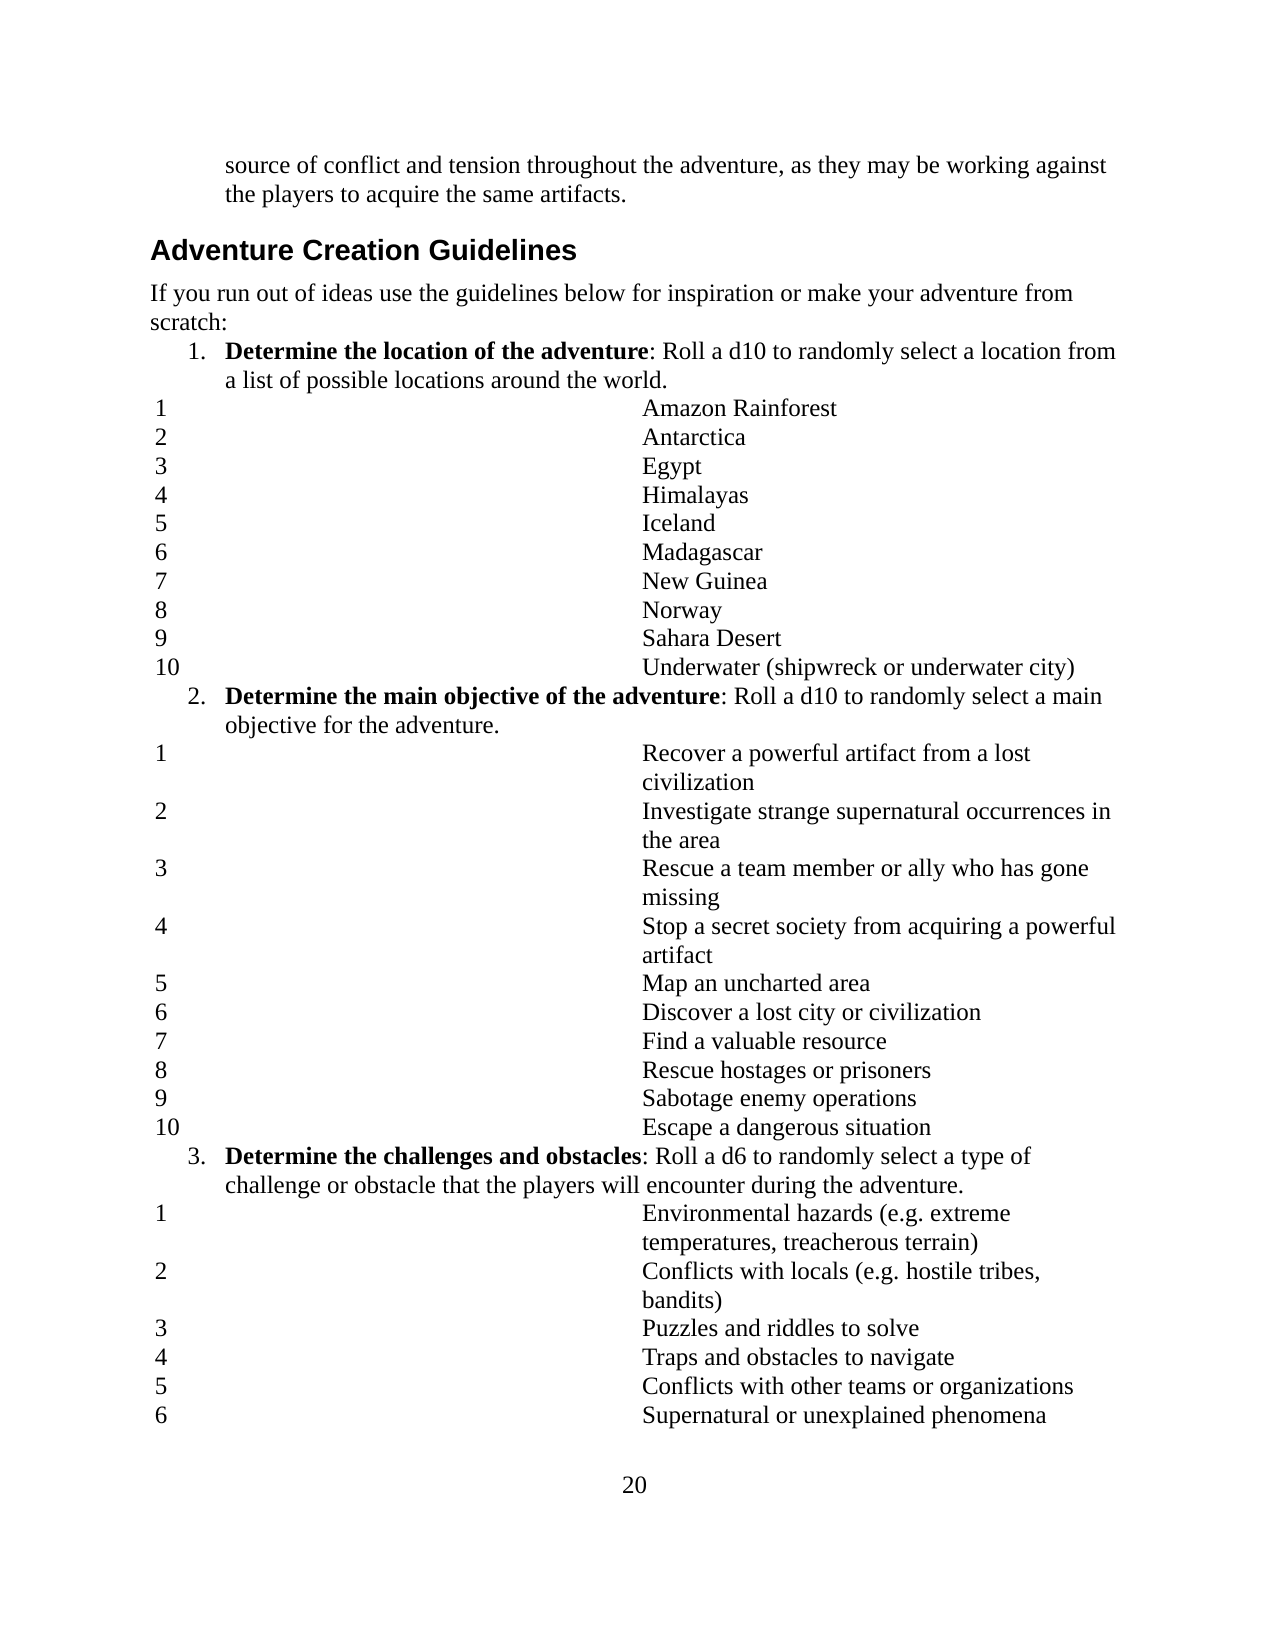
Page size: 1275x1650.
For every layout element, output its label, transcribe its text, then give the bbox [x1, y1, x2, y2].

table_cell Egypt [638, 451, 1125, 480]
table_cell 2 [150, 422, 637, 451]
table_header Recover a powerful artifact from a lost civilization [638, 739, 1125, 796]
table_cell Underwater (shipwreck or underwater city) [638, 652, 1125, 681]
table_cell Rescue a team member or ally who has gone missing [638, 854, 1125, 911]
subtitle Adventure Creation Guidelines [150, 232, 1125, 266]
table_cell Madagascar [638, 537, 1125, 566]
table_cell Sabotage enemy operations [638, 1084, 1125, 1112]
table_cell 10 [150, 652, 637, 681]
table_cell 9 [150, 1084, 637, 1112]
table_cell Supernatural or unexplained phenomena [638, 1400, 1125, 1428]
table_cell Sahara Desert [638, 624, 1125, 652]
table_header Environmental hazards (e.g. extreme temperatures, treacherous terrain) [638, 1199, 1125, 1256]
table_cell 3 [150, 854, 637, 911]
table_cell 5 [150, 509, 637, 537]
table_cell Conflicts with locals (e.g. hostile tribes, bandits) [638, 1256, 1125, 1313]
table_cell Stop a secret society from acquiring a powerful artifact [638, 911, 1125, 968]
table_cell 9 [150, 624, 637, 652]
table_cell Discover a lost city or civilization [638, 997, 1125, 1026]
table_header 1 [150, 1199, 637, 1256]
table_cell 3 [150, 451, 637, 480]
list Determine the challenges and obstacles: Roll a d6 to randomly select a type of challenge or obstacle that the players will encounter during the adventure. [187, 1141, 1125, 1198]
table_cell Iceland [638, 509, 1125, 537]
table_cell 4 [150, 480, 637, 508]
table_cell 6 [150, 537, 637, 566]
list Determine the location of the adventure: Roll a d10 to randomly select a location from a list of possible locations around the world. [187, 336, 1125, 393]
table_cell 3 [150, 1314, 637, 1342]
table_cell 5 [150, 1371, 637, 1400]
table_cell New Guinea [638, 566, 1125, 595]
table_header 1 [150, 739, 637, 796]
table_cell Puzzles and riddles to solve [638, 1314, 1125, 1342]
table_cell Rescue hostages or prisoners [638, 1055, 1125, 1083]
table_cell Antarctica [638, 422, 1125, 451]
table_header 1 [150, 394, 637, 422]
list source of conflict and tension throughout the adventure, as they may be working against the players to acquire the same artifacts. [187, 150, 1125, 207]
table_cell 6 [150, 997, 637, 1026]
table_cell 8 [150, 595, 637, 623]
table_cell 7 [150, 1026, 637, 1055]
table_cell Investigate strange supernatural occurrences in the area [638, 796, 1125, 853]
table_cell 4 [150, 911, 637, 968]
table_header Amazon Rainforest [638, 394, 1125, 422]
text If you run out of ideas use the guidelines below for inspiration or make your adventure from scratch: [150, 278, 1125, 336]
table_cell Norway [638, 595, 1125, 623]
list Determine the main objective of the adventure: Roll a d10 to randomly select a main objective for the adventure. [187, 681, 1125, 738]
table_cell 7 [150, 566, 637, 595]
table_cell 2 [150, 796, 637, 853]
table_cell Conflicts with other teams or organizations [638, 1371, 1125, 1400]
table_cell 5 [150, 969, 637, 997]
table_cell Escape a dangerous situation [638, 1112, 1125, 1141]
table_cell 8 [150, 1055, 637, 1083]
table_cell Himalayas [638, 480, 1125, 508]
table_cell Find a valuable resource [638, 1026, 1125, 1055]
table_cell 6 [150, 1400, 637, 1428]
table_cell Map an uncharted area [638, 969, 1125, 997]
table_cell 2 [150, 1256, 637, 1313]
table_cell Traps and obstacles to navigate [638, 1342, 1125, 1371]
table_cell 4 [150, 1342, 637, 1371]
table_cell 10 [150, 1112, 637, 1141]
